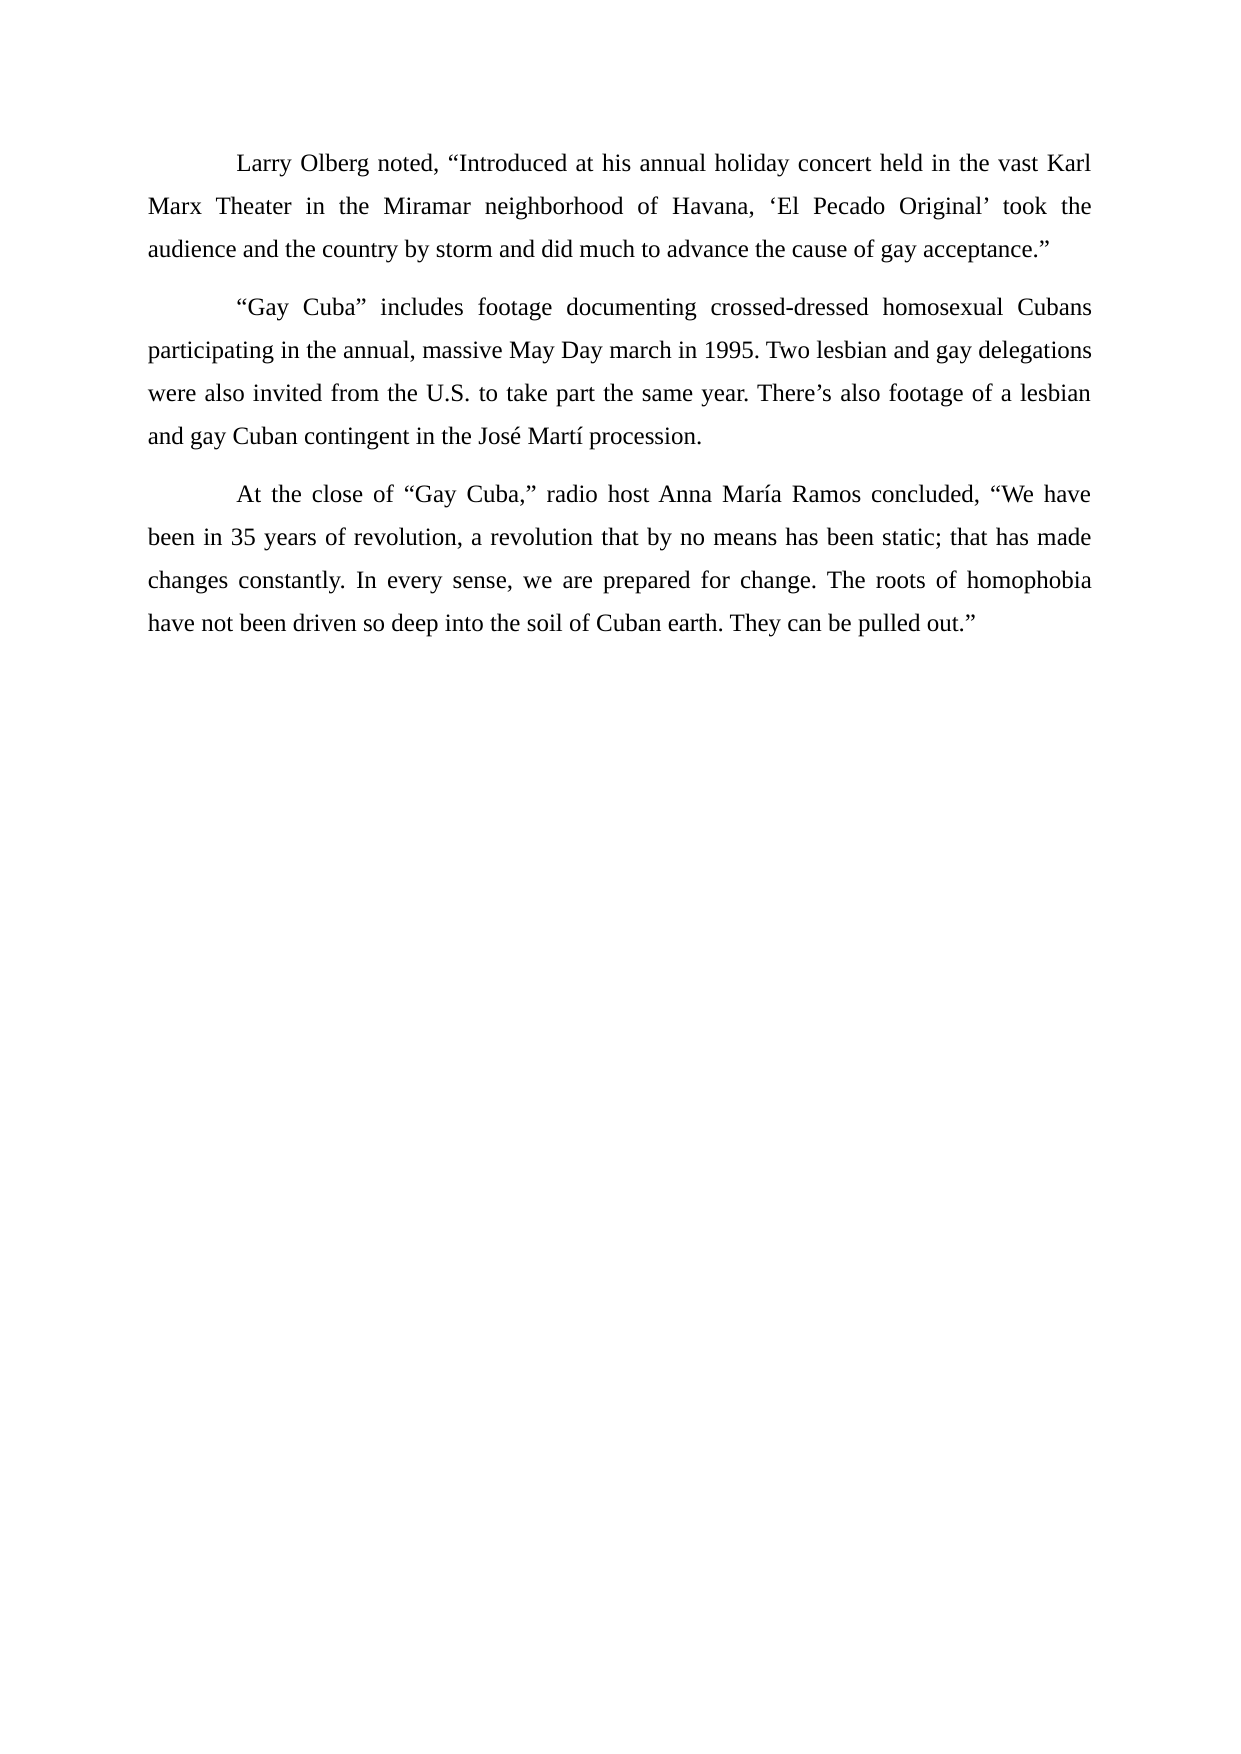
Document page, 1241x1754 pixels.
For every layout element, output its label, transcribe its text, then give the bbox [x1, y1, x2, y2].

text Larry Olberg noted, “Introduced at his annual holiday concert held in the vast Karl Marx Theater in the Miramar neighborhood of Havana, ‘El Pecado Original’ took the audience and the country by storm and did much to advance the cause of gay acceptance.” [148, 148, 1093, 263]
text “Gay Cuba” includes footage documenting crossed-dressed homosexual Cubans participating in the annual, massive May Day march in 1995. Two lesbian and gay delegations were also invited from the U.S. to take part the same year. There’s also footage of a lesbian and gay Cuban contingent in the José Martí procession. [148, 292, 1093, 450]
text At the close of “Gay Cuba,” radio host Anna María Ramos concluded, “We have been in 35 years of revolution, a revolution that by no means has been static; that has made changes constantly. In every sense, we are prepared for change. The roots of homophobia have not been driven so deep into the soil of Cuban earth. They can be pulled out.” [148, 479, 1093, 637]
